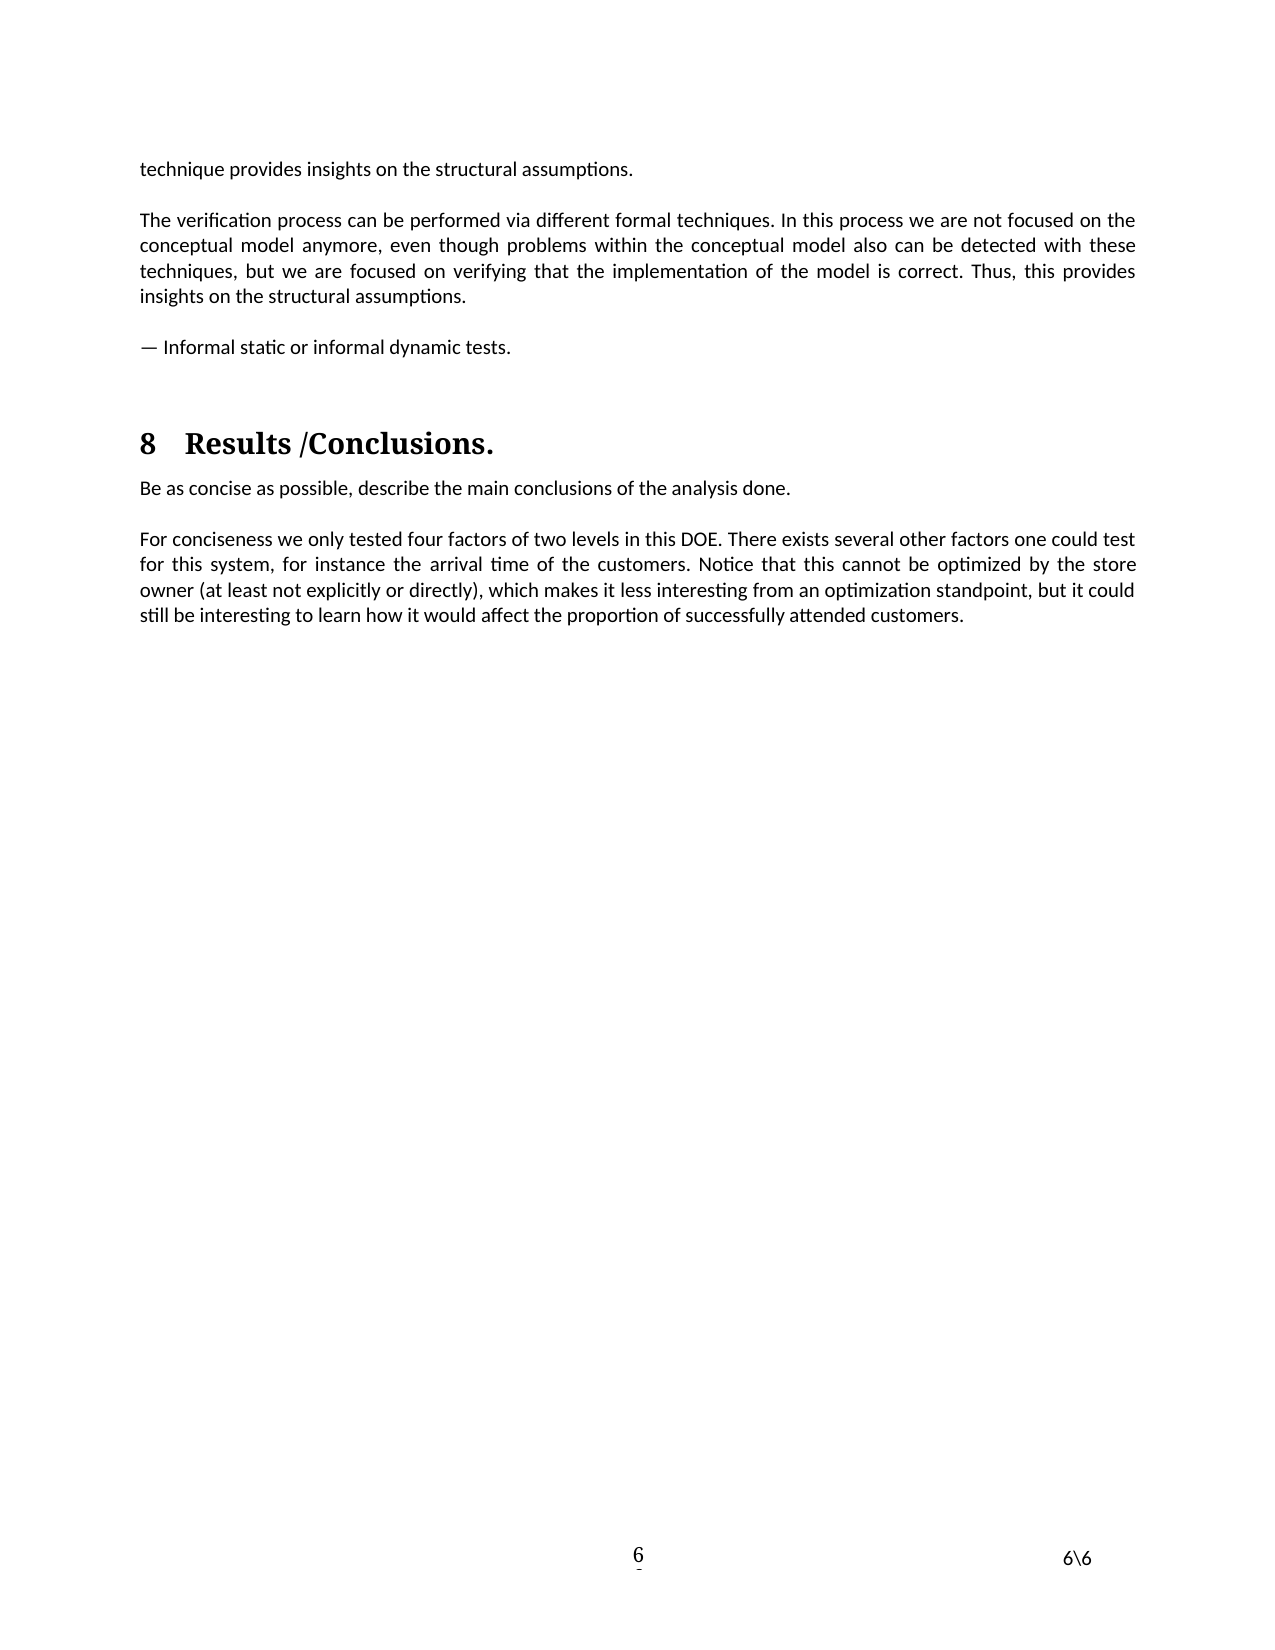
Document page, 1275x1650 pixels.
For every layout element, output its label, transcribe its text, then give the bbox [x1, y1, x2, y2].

text technique provides insights on the structural assumptions. [139, 156, 1137, 182]
text The verification process can be performed via different formal techniques. In this process we are not focused on the conceptual model anymore, even though problems within the conceptual model also can be detected with these techniques, but we are focused on verifying that the implementation of the model is correct. Thus, this provides insights on the structural assumptions. [139, 207, 1137, 309]
text For conciseness we only tested four factors of two levels in this DOE. There exists several other factors one could test for this system, for instance the arrival time of the customers. Notice that this cannot be optimized by the store owner (at least not explicitly or directly), which makes it less interesting from an optimization standpoint, but it could still be interesting to learn how it would affect the proportion of successfully attended customers. [139, 526, 1137, 628]
subtitle Results /Conclusions. [139, 423, 1137, 463]
text Be as concise as possible, describe the main conclusions of the analysis done. [139, 475, 1137, 501]
text — Informal static or informal dynamic tests. [139, 334, 1137, 359]
